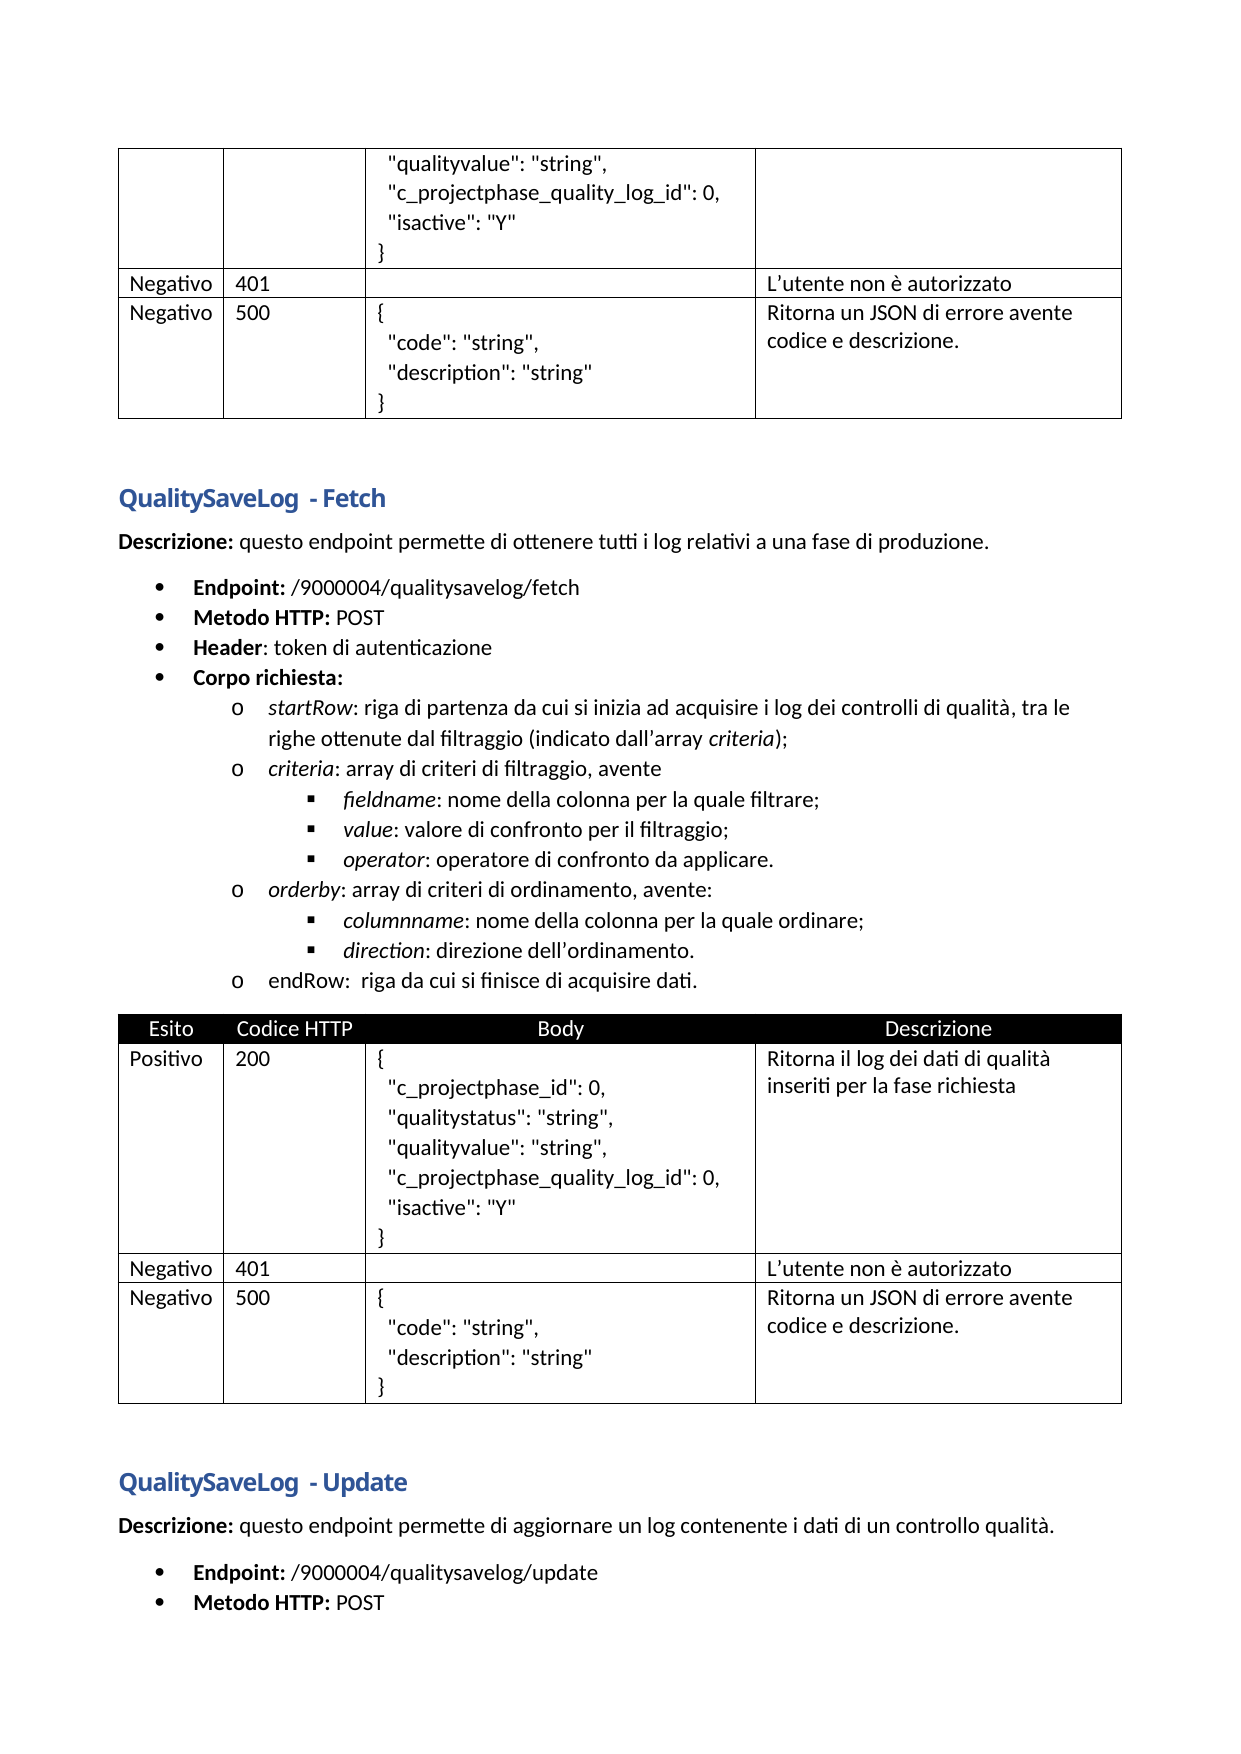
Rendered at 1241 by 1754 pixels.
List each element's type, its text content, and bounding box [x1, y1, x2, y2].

list Corpo richiesta: [156, 663, 1122, 691]
table_cell 200 [224, 1044, 365, 1253]
table_cell Positivo [119, 1044, 223, 1253]
table_cell [119, 149, 223, 268]
table_cell [366, 1254, 755, 1282]
list direction: direzione dell’ordinamento. [306, 936, 1122, 964]
list fieldname: nome della colonna per la quale filtrare; [306, 785, 1122, 813]
table_cell "qualityvalue": "string", "c_projectphase_quality_log_id": 0, "isactive": "Y" } [366, 149, 755, 268]
table_cell L’utente non è autorizzato [756, 1254, 1121, 1282]
list Header: token di autenticazione [156, 633, 1122, 661]
table_cell { "c_projectphase_id": 0, "qualitystatus": "string", "qualityvalue": "string", "c_projectphase_quality_log_id": 0, "isactive": "Y" } [366, 1044, 755, 1253]
table_cell Ritorna un JSON di errore avente codice e descrizione. [756, 298, 1121, 418]
table_cell Ritorna il log dei dati di qualità inseriti per la fase richiesta [756, 1044, 1121, 1253]
list Endpoint: /9000004/qualitysavelog/fetch [156, 573, 1122, 601]
list value: valore di confronto per il filtraggio; [306, 815, 1122, 843]
table_cell 401 [224, 1254, 365, 1282]
table_cell 500 [224, 298, 365, 418]
table_cell [366, 269, 755, 297]
list columnname: nome della colonna per la quale ordinare; [306, 906, 1122, 934]
subtitle QualitySaveLog - Fetch [118, 480, 1122, 514]
table_cell Negativo [119, 298, 223, 418]
table_header Body [366, 1015, 755, 1043]
list criteria: array di criteri di filtraggio, avente [231, 754, 1122, 783]
table_cell { "code": "string", "description": "string" } [366, 1283, 755, 1403]
table_header Descrizione [756, 1015, 1121, 1043]
list operator: operatore di confronto da applicare. [306, 845, 1122, 873]
table_cell 401 [224, 269, 365, 297]
list Endpoint: /9000004/qualitysavelog/update [156, 1558, 1122, 1586]
table_cell { "code": "string", "description": "string" } [366, 298, 755, 418]
table_cell 500 [224, 1283, 365, 1403]
text Descrizione: questo endpoint permette di ottenere tutti i log relativi a una fase di produzione. [118, 527, 1122, 555]
list orderby: array di criteri di ordinamento, avente: [231, 875, 1122, 904]
list Metodo HTTP: POST [156, 1588, 1122, 1616]
text Descrizione: questo endpoint permette di aggiornare un log contenente i dati di un controllo qualità. [118, 1512, 1122, 1539]
table_cell Negativo [119, 1254, 223, 1282]
table_cell Negativo [119, 269, 223, 297]
list Metodo HTTP: POST [156, 603, 1122, 631]
subtitle QualitySaveLog - Update [118, 1465, 1122, 1499]
table_cell Ritorna un JSON di errore avente codice e descrizione. [756, 1283, 1121, 1403]
table_cell [756, 149, 1121, 268]
table_header Codice HTTP [224, 1015, 365, 1043]
table_cell Negativo [119, 1283, 223, 1403]
table_cell [224, 149, 365, 268]
table_cell L’utente non è autorizzato [756, 269, 1121, 297]
list endRow: riga da cui si finisce di acquisire dati. [231, 966, 1122, 995]
table_header Esito [119, 1015, 223, 1043]
list startRow: riga di partenza da cui si inizia ad acquisire i log dei controlli di qualità, tra le righe ottenute dal filtraggio (indicato dall’array criteria); [231, 693, 1122, 752]
